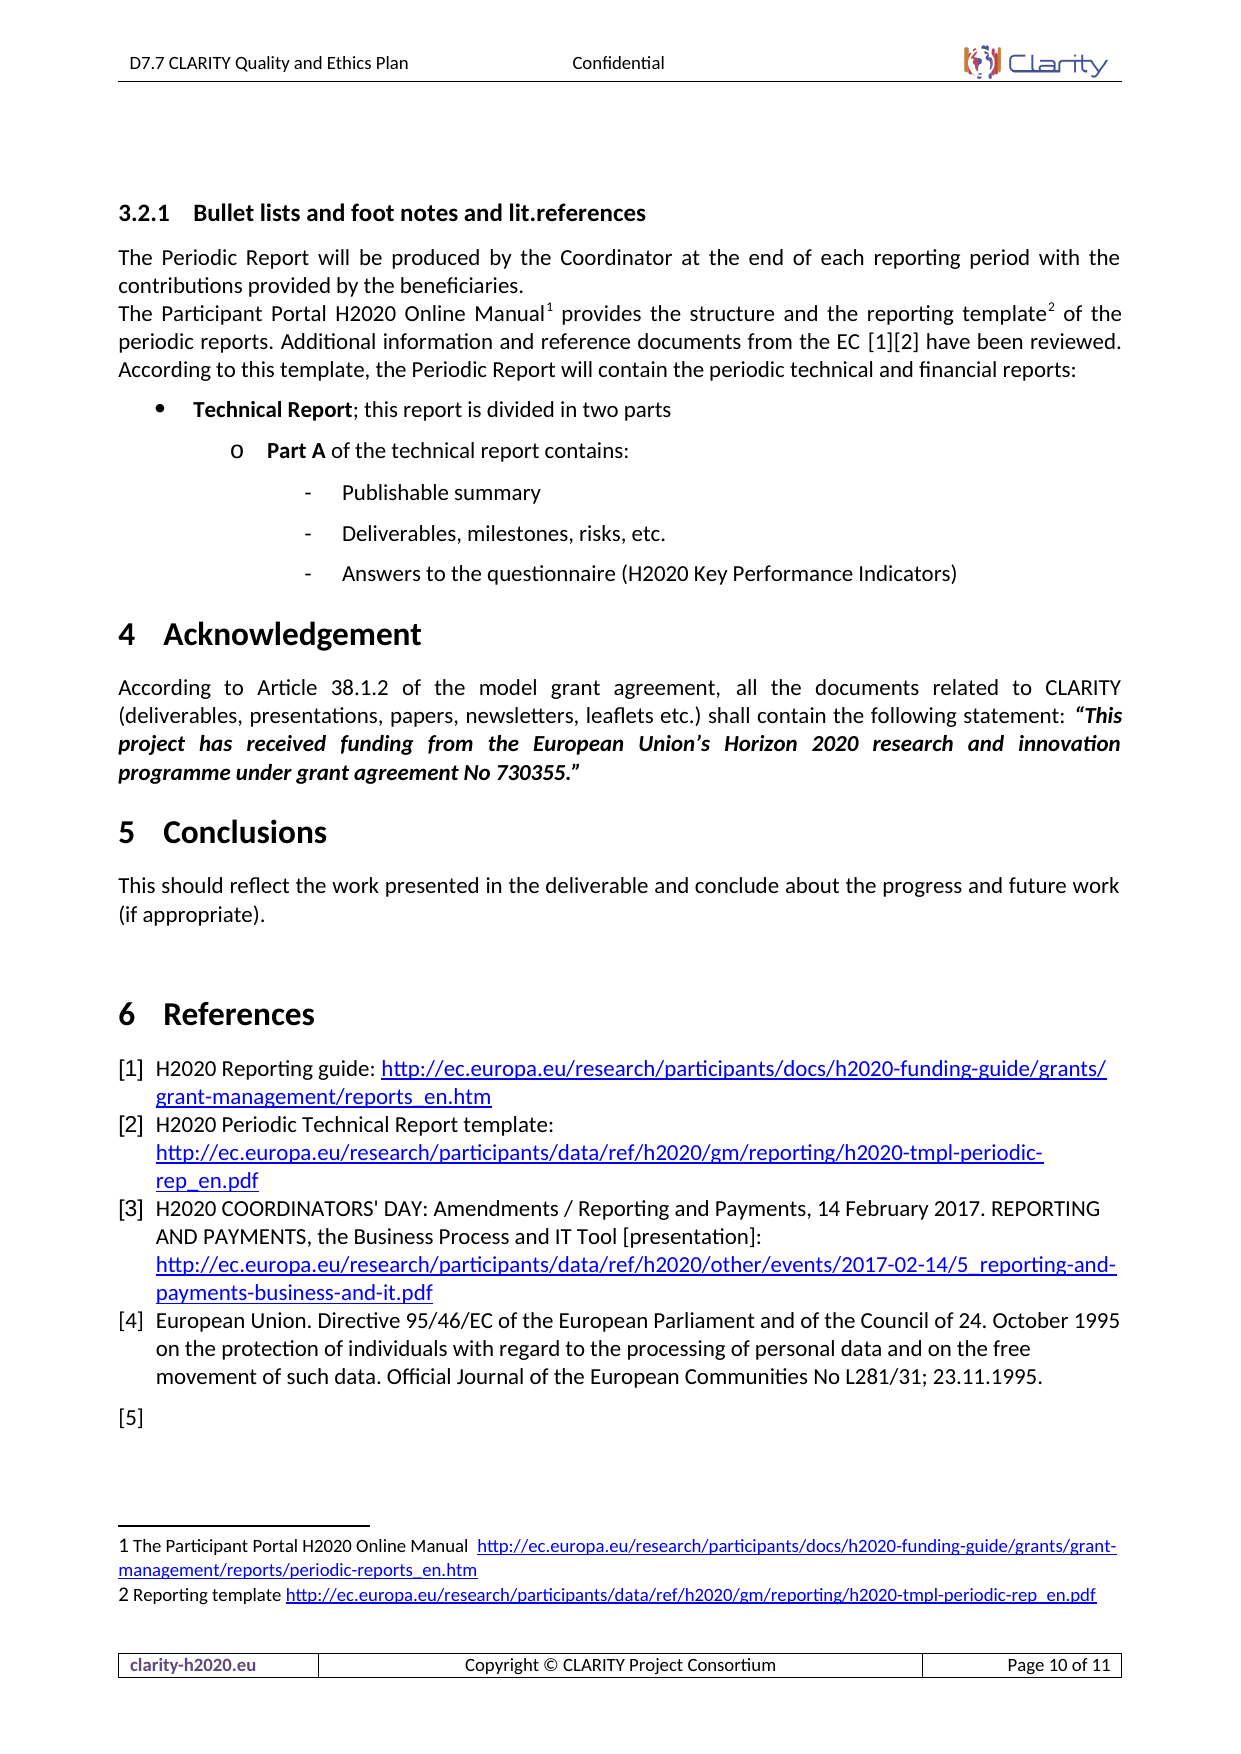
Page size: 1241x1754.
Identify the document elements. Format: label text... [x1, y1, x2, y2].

list H2020 Periodic Technical Report template: http://ec.europa.eu/research/participants/data/ref/h2020/gm/reporting/h2020-tmpl-periodic-rep_en.pdf [118, 1110, 1122, 1194]
list Part A of the technical report contains: [229, 436, 1122, 466]
subtitle Bullet lists and foot notes and lit.references [118, 197, 1122, 228]
text According to Article 38.1.2 of the model grant agreement, all the documents related to CLARITY (deliverables, presentations, papers, newsletters, leaflets etc.) shall contain the following statement: “This project has received funding from the European Union’s Horizon 2020 research and innovation programme under grant agreement No 730355.” [118, 673, 1122, 786]
subtitle References [118, 993, 1122, 1034]
text The Periodic Report will be produced by the Coordinator at the end of each reporting period with the contributions provided by the beneficiaries. [118, 243, 1122, 299]
list European Union. Directive 95/46/EC of the European Parliament and of the Council of 24. October 1995 on the protection of individuals with regard to the processing of personal data and on the free movement of such data. Official Journal of the European Communities No L281/31; 23.11.1995. [118, 1306, 1122, 1391]
text Reporting template http://ec.europa.eu/research/participants/data/ref/h2020/gm/reporting/h2020-tmpl-periodic-rep_en.pdf [118, 1581, 1122, 1606]
list H2020 Reporting guide: http://ec.europa.eu/research/participants/docs/h2020-funding-guide/grants/grant-management/reports_en.htm [118, 1054, 1122, 1110]
list Deliverables, milestones, risks, etc. [304, 519, 1122, 547]
list Technical Report; this report is divided in two parts [156, 396, 1122, 424]
list Publishable summary [304, 478, 1122, 506]
subtitle Conclusions [118, 811, 1122, 851]
subtitle Acknowledgement [118, 612, 1122, 653]
list Answers to the questionnaire (H2020 Key Performance Indicators) [304, 559, 1122, 587]
text The Participant Portal H2020 Online Manual provides the structure and the reporting template of the periodic reports. Additional information and reference documents from the EC [1][2] have been reviewed. According to this template, the Periodic Report will contain the periodic technical and financial reports: [118, 299, 1122, 383]
list H2020 COORDINATORS' DAY: Amendments / Reporting and Payments, 14 February 2017. REPORTING AND PAYMENTS, the Business Process and IT Tool [presentation]: http://ec.europa.eu/research/participants/data/ref/h2020/other/events/2017-02-14/5_reporting-and-payments-business-and-it.pdf [118, 1194, 1122, 1306]
text This should reflect the work presented in the deliverable and conclude about the progress and future work (if appropriate). [118, 872, 1122, 928]
text The Participant Portal H2020 Online Manual http://ec.europa.eu/research/participants/docs/h2020-funding-guide/grants/grant-management/reports/periodic-reports_en.htm [118, 1532, 1122, 1581]
picture [961, 44, 1111, 81]
